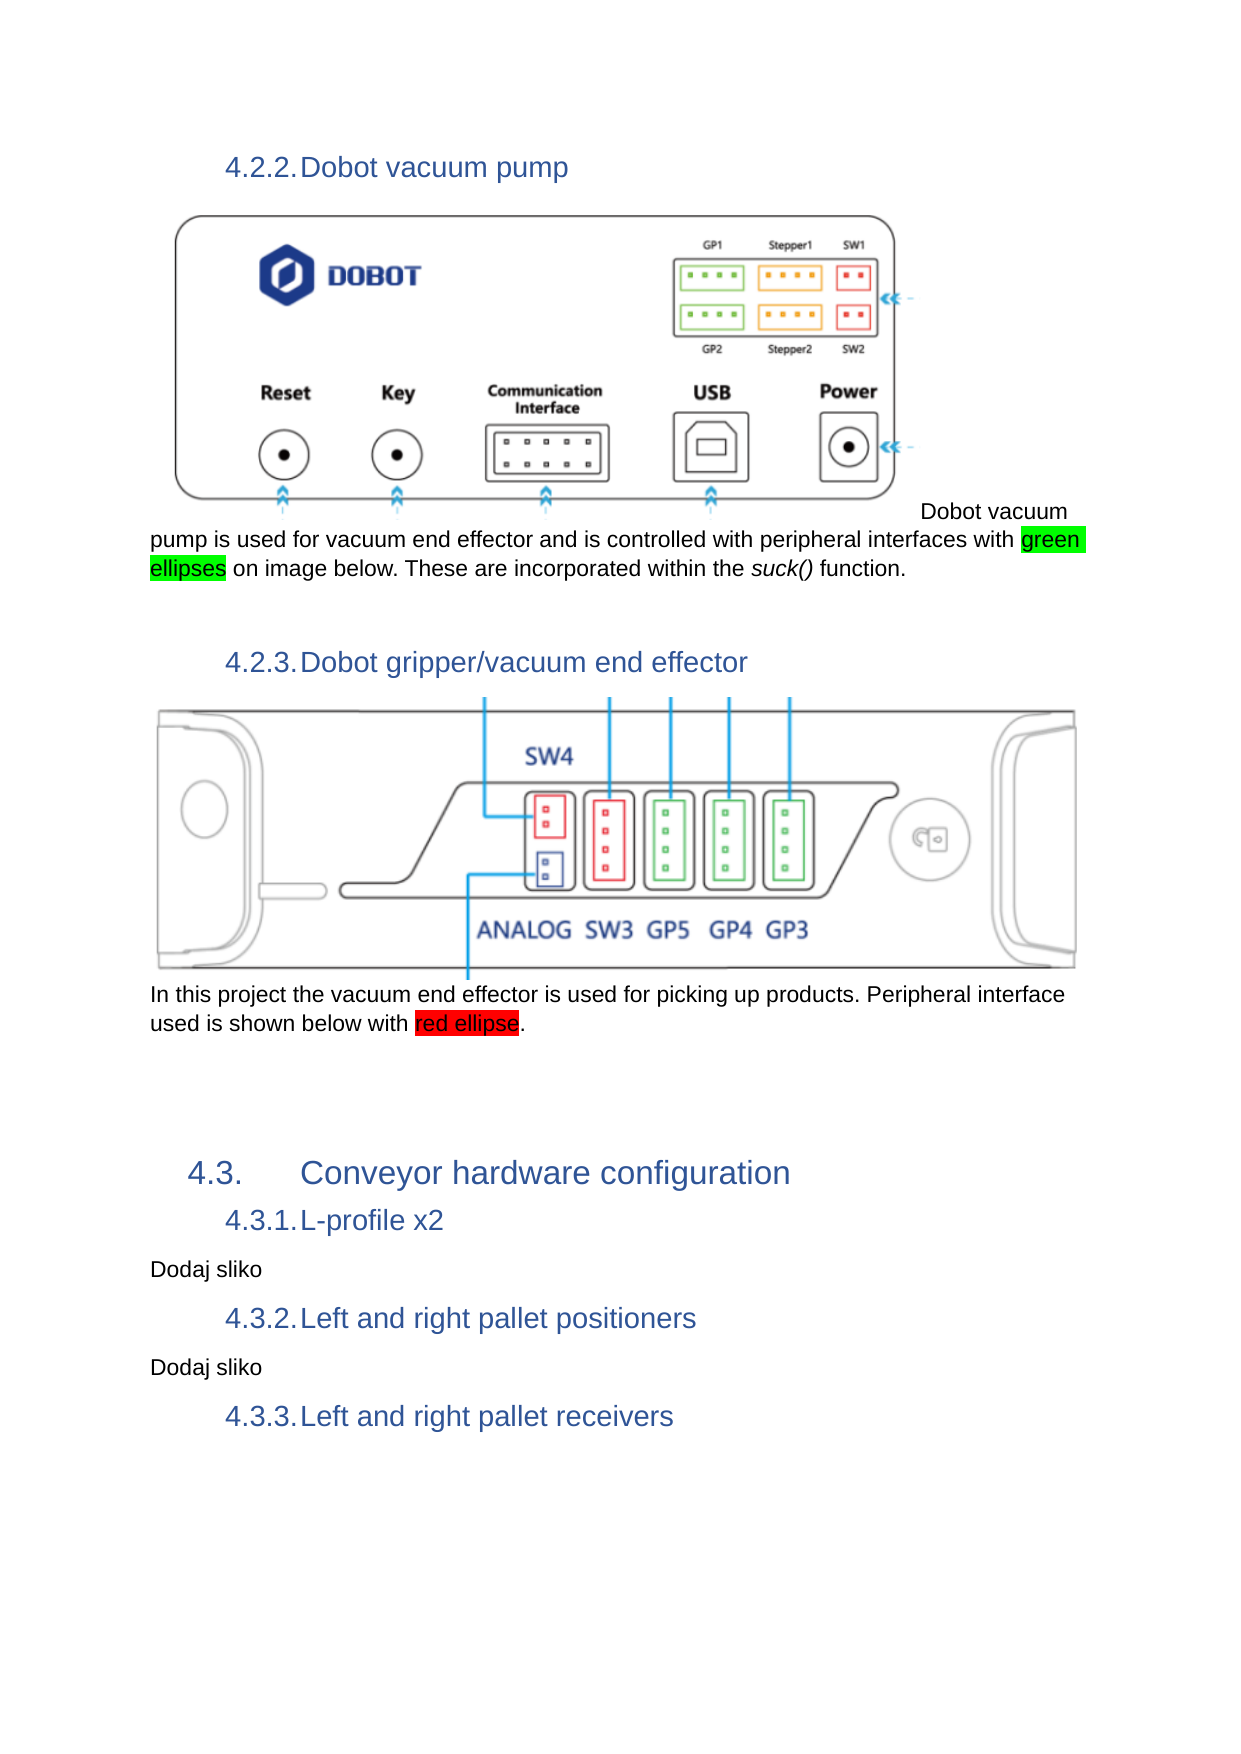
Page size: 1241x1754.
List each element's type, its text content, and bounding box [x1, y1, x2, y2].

subtitle Conveyor hardware configuration [187, 1153, 1090, 1192]
text Dobot vacuum pump is used for vacuum end effector and is controlled with peripheral interfaces with green ellipses on image below. These are incorporated within the suck() function. [150, 194, 1090, 581]
list Dobot gripper/vacuum end effector [225, 645, 1090, 678]
subtitle Dodaj sliko [150, 1354, 1090, 1380]
text In this project the vacuum end effector is used for picking up products. Peripheral interface used is shown below with red ellipse. [150, 980, 1090, 1036]
list L-profile x2 [225, 1203, 1090, 1237]
subtitle Dobot vacuum pump [225, 150, 1090, 183]
picture [150, 194, 921, 520]
list Left and right pallet receivers [225, 1399, 1090, 1433]
picture [150, 697, 1090, 980]
list Left and right pallet positioners [225, 1301, 1090, 1335]
text Dodaj sliko [150, 1256, 1090, 1282]
